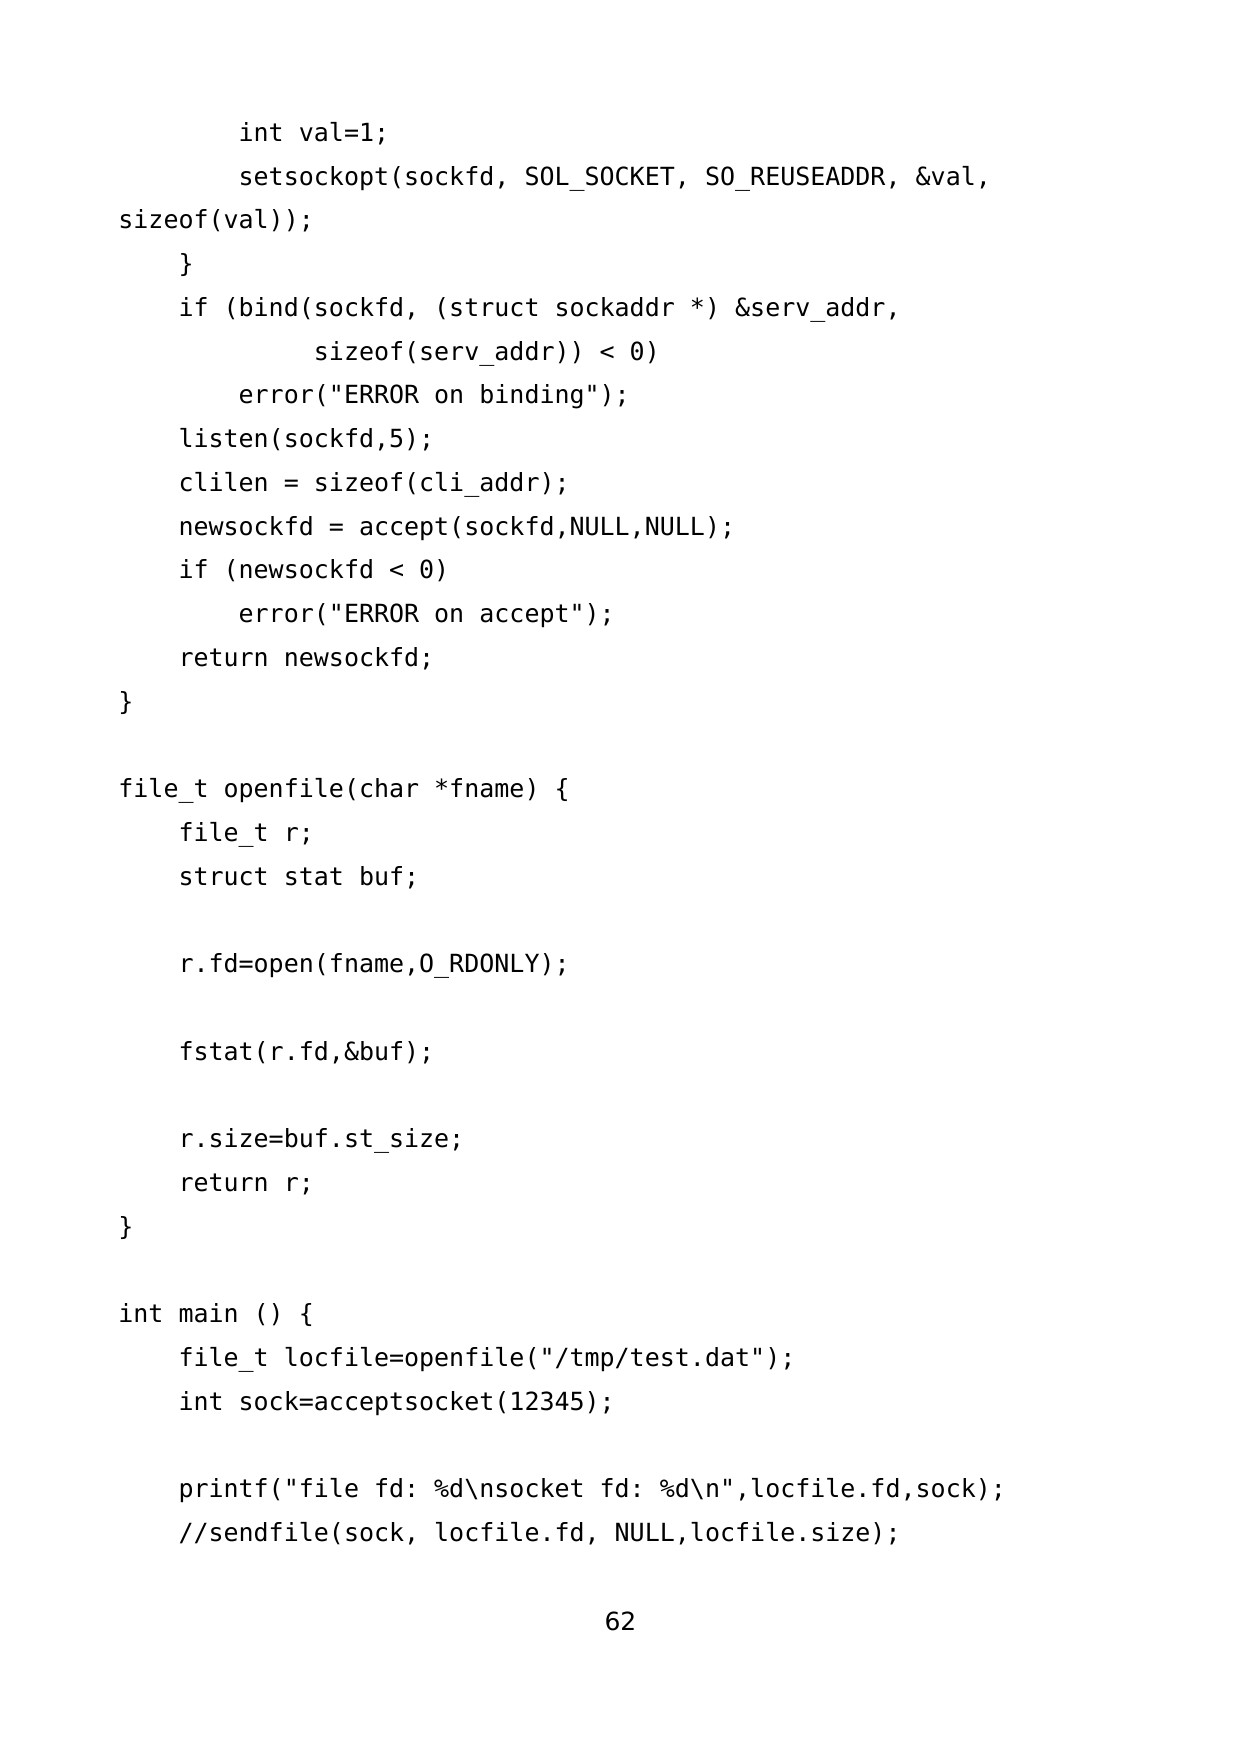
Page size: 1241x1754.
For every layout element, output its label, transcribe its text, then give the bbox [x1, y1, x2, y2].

text file_t openfile(char *fname) { [118, 774, 1122, 803]
text } [118, 1212, 1122, 1241]
text if (newsockfd < 0) [118, 556, 1122, 585]
text r.fd=open(fname,O_RDONLY); [118, 949, 1122, 978]
text error("ERROR on binding"); [118, 381, 1122, 410]
text file_t locfile=openfile("/tmp/test.dat"); [118, 1343, 1122, 1372]
text } [118, 687, 1122, 716]
text printf("file fd: %d\nsocket fd: %d\n",locfile.fd,sock); [118, 1474, 1122, 1503]
text r.size=buf.st_size; [118, 1124, 1122, 1153]
text int val=1; [118, 118, 1122, 147]
text newsockfd = accept(sockfd,NULL,NULL); [118, 512, 1122, 541]
text clilen = sizeof(cli_addr); [118, 468, 1122, 497]
text fstat(r.fd,&buf); [118, 1037, 1122, 1066]
text file_t r; [118, 818, 1122, 847]
text error("ERROR on accept"); [118, 599, 1122, 628]
text //sendfile(sock, locfile.fd, NULL,locfile.size); [118, 1518, 1122, 1547]
text setsockopt(sockfd, SOL_SOCKET, SO_REUSEADDR, &val, sizeof(val)); [118, 162, 1122, 235]
text sizeof(serv_addr)) < 0) [118, 337, 1122, 366]
text int main () { [118, 1299, 1122, 1328]
text return r; [118, 1168, 1122, 1197]
text struct stat buf; [118, 862, 1122, 891]
text listen(sockfd,5); [118, 424, 1122, 453]
text return newsockfd; [118, 643, 1122, 672]
text } [118, 249, 1122, 278]
text if (bind(sockfd, (struct sockaddr *) &serv_addr, [118, 293, 1122, 322]
text int sock=acceptsocket(12345); [118, 1387, 1122, 1416]
